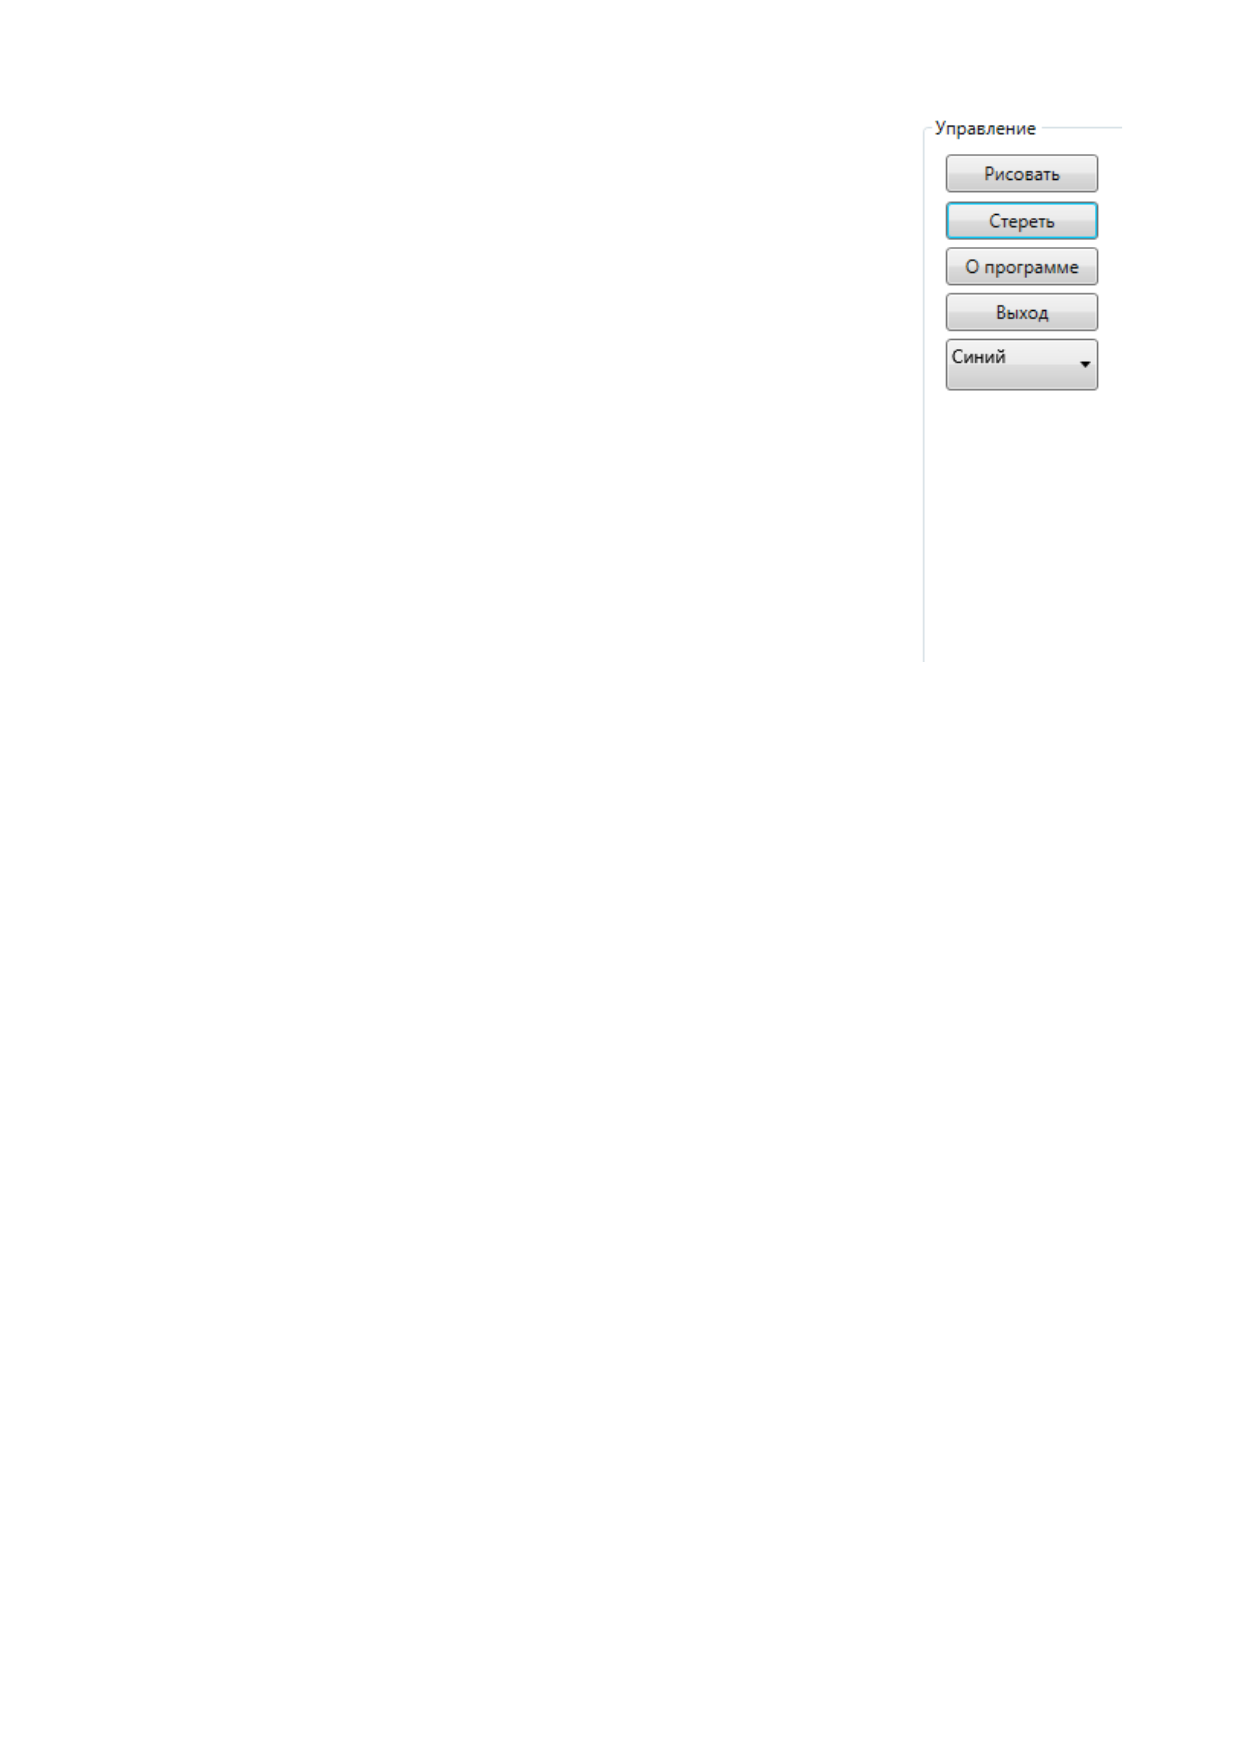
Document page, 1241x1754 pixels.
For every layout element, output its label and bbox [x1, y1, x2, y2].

picture [118, 118, 1123, 662]
